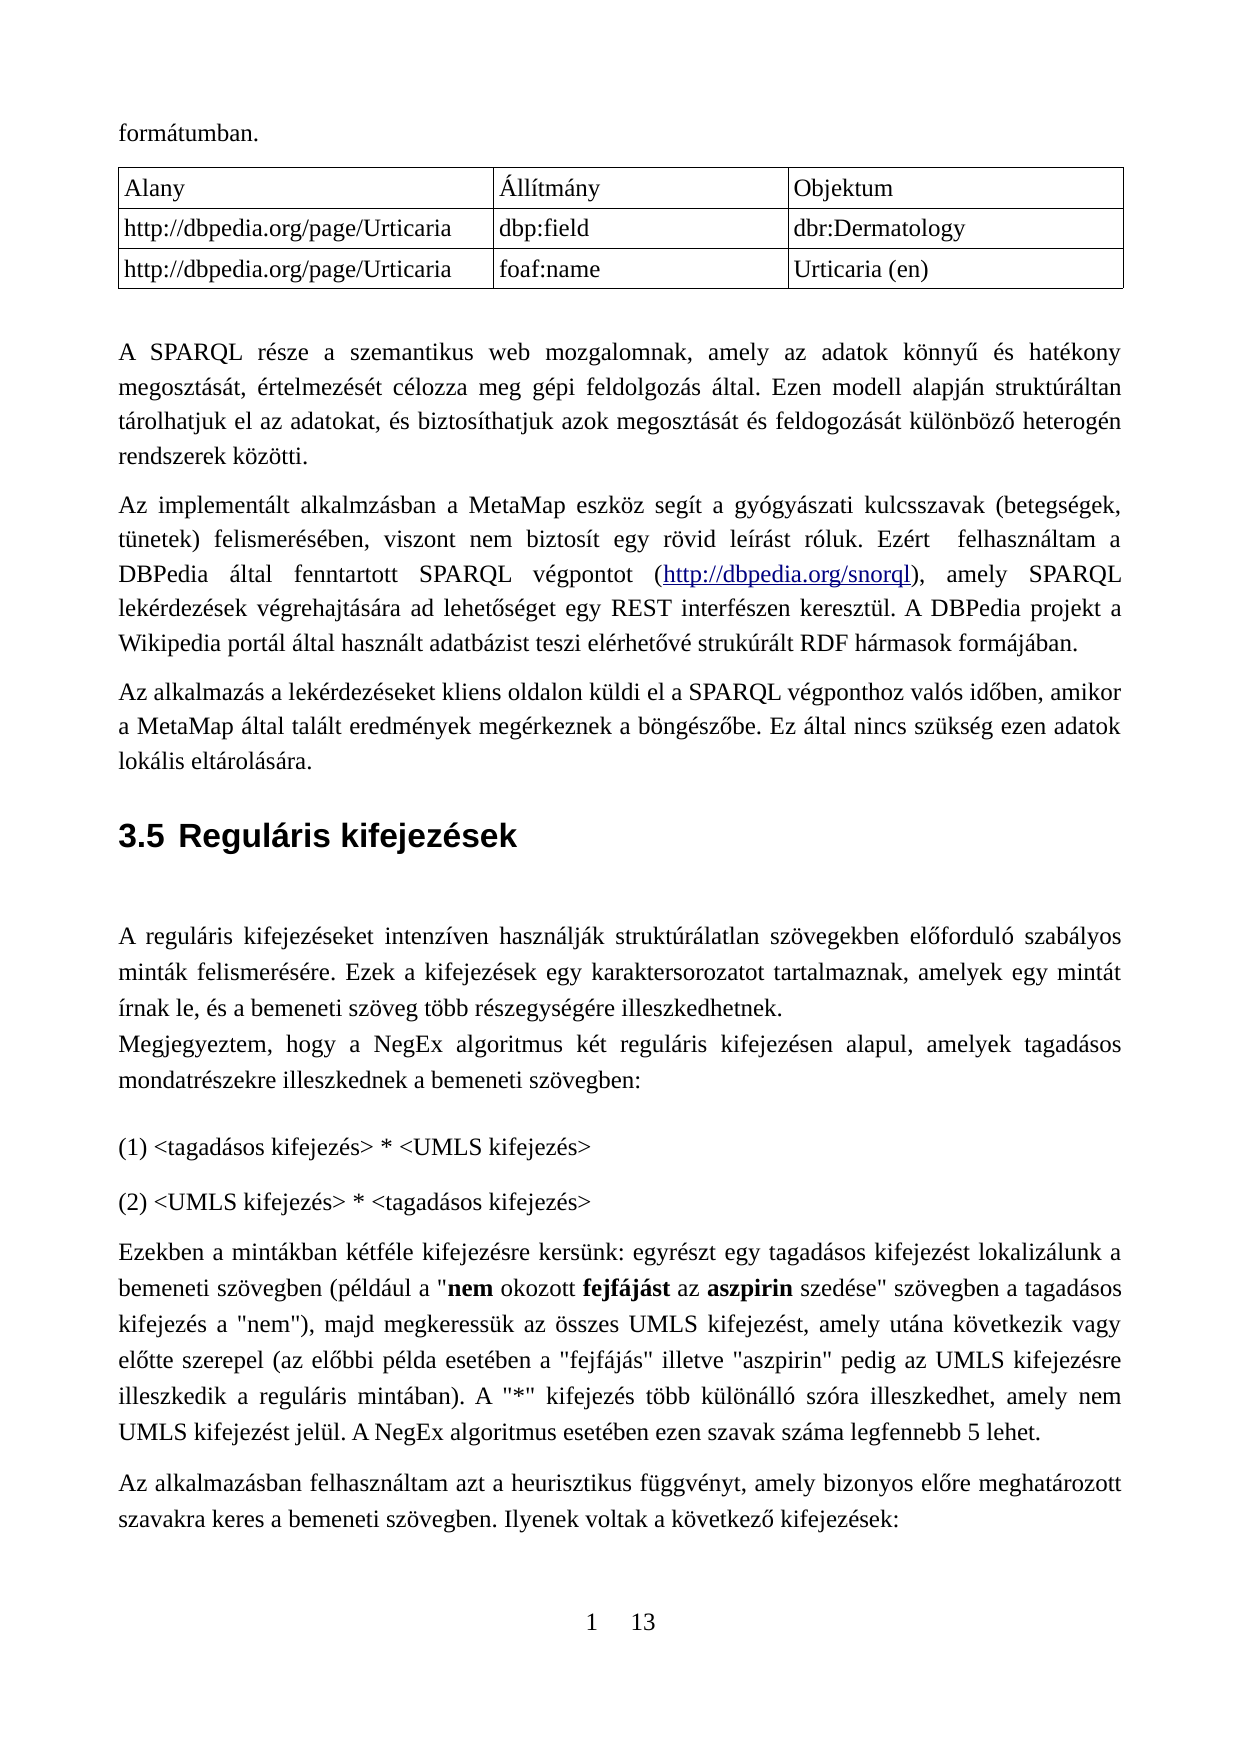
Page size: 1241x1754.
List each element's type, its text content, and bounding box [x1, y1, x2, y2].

subtitle Az implementált alkalmzásban a MetaMap eszköz segít a gyógyászati kulcsszavak (betegségek, tünetek) felismerésében, viszont nem biztosít egy rövid leírást róluk. Ezért felhasználtam a DBPedia által fenntartott SPARQL végpontot (http://dbpedia.org/snorql), amely SPARQL lekérdezések végrehajtására ad lehetőséget egy REST interfészen keresztül. A DBPedia projekt a Wikipedia portál által használt adatbázist teszi elérhetővé strukúrált RDF hármasok formájában. [118, 490, 1122, 656]
table_cell Urticaria (en) [789, 249, 1123, 288]
table_header Állítmány [494, 168, 788, 207]
subtitle Megjegyeztem, hogy a NegEx algoritmus két reguláris kifejezésen alapul, amelyek tagadásos mondatrészekre illeszkednek a bemeneti szövegben: [118, 1024, 1122, 1096]
table_cell http://dbpedia.org/page/Urticaria [119, 209, 493, 248]
table_cell dbr:Dermatology [789, 209, 1123, 248]
table_header Objektum [789, 168, 1123, 207]
table_cell foaf:name [494, 249, 788, 288]
subtitle Ezekben a mintákban kétféle kifejezésre kersünk: egyrészt egy tagadásos kifejezést lokalizálunk a bemeneti szövegben (például a "nem okozott fejfájást az aszpirin szedése" szövegben a tagadásos kifejezés a "nem"), majd megkeressük az összes UMLS kifejezést, amely utána következik vagy előtte szerepel (az előbbi példa esetében a "fejfájás" illetve "aszpirin" pedig az UMLS kifejezésre illeszkedik a reguláris mintában). A "*" kifejezés több különálló szóra illeszkedhet, amely nem UMLS kifejezést jelül. A NegEx algoritmus esetében ezen szavak száma legfennebb 5 lehet. [118, 1232, 1122, 1448]
subtitle Az alkalmazásban felhasználtam azt a heurisztikus függvényt, amely bizonyos előre meghatározott szavakra keres a bemeneti szövegben. Ilyenek voltak a következő kifejezések: [118, 1463, 1122, 1535]
subtitle Reguláris kifejezések [118, 816, 1122, 854]
subtitle formátumban. [118, 118, 1122, 147]
subtitle (2) <UMLS kifejezés> * <tagadásos kifejezés> [118, 1181, 1122, 1217]
subtitle (1) <tagadásos kifejezés> * <UMLS kifejezés> [118, 1132, 1122, 1161]
table_cell dbp:field [494, 209, 788, 248]
table_cell http://dbpedia.org/page/Urticaria [119, 249, 493, 288]
table_header Alany [119, 168, 493, 207]
subtitle A SPARQL része a szemantikus web mozgalomnak, amely az adatok könnyű és hatékony megosztását, értelmezését célozza meg gépi feldolgozás által. Ezen modell alapján struktúráltan tárolhatjuk el az adatokat, és biztosíthatjuk azok megosztását és feldogozását különböző heterogén rendszerek közötti. [118, 337, 1122, 469]
subtitle A reguláris kifejezéseket intenzíven használják struktúrálatlan szövegekben előforduló szabályos minták felismerésére. Ezek a kifejezések egy karaktersorozatot tartalmaznak, amelyek egy mintát írnak le, és a bemeneti szöveg több részegységére illeszkedhetnek. [118, 916, 1122, 1024]
subtitle Az alkalmazás a lekérdezéseket kliens oldalon küldi el a SPARQL végponthoz valós időben, amikor a MetaMap által talált eredmények megérkeznek a böngészőbe. Ez által nincs szükség ezen adatok lokális eltárolására. [118, 677, 1122, 774]
